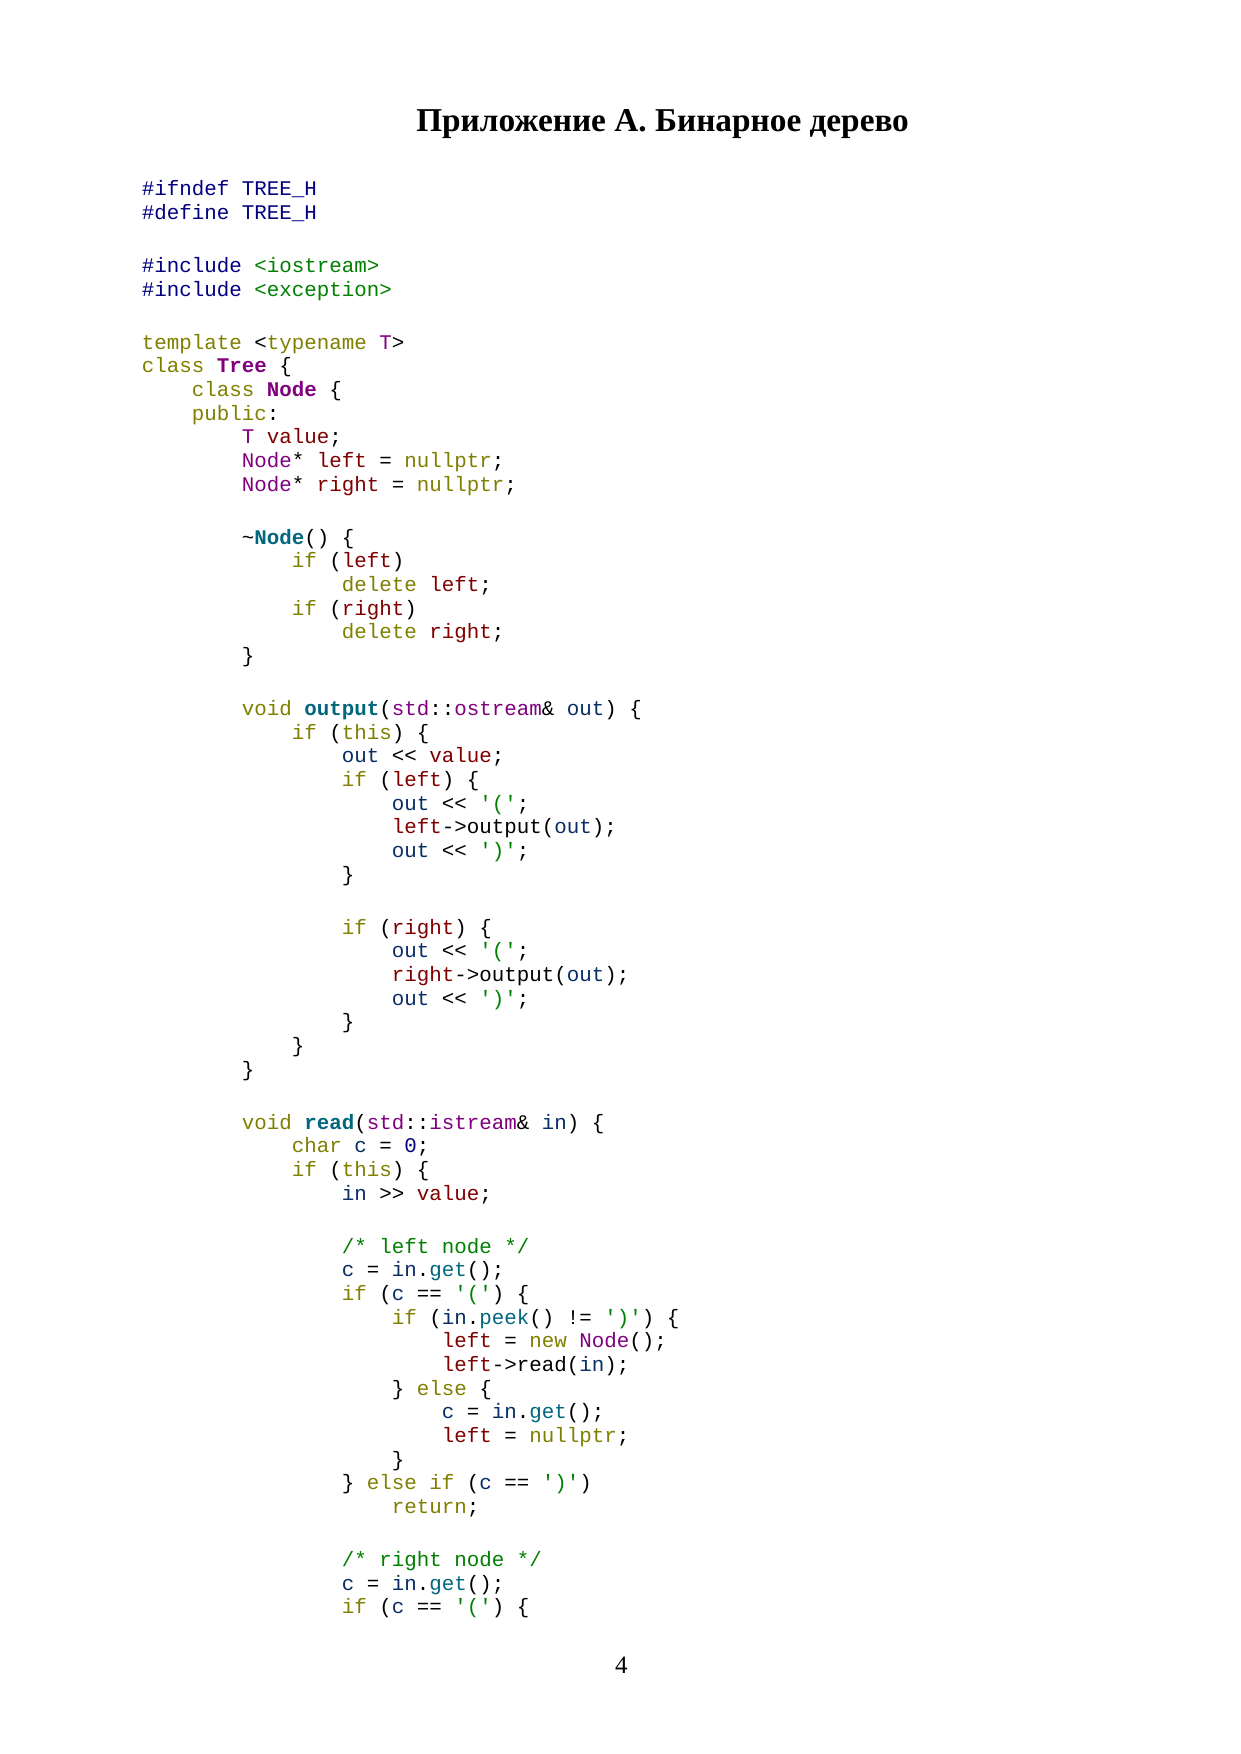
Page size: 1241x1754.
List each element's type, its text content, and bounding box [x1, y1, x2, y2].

text } [142, 1448, 1183, 1472]
text /* right node */ [142, 1549, 1183, 1573]
text right->output(out); [142, 964, 1183, 988]
text out << '('; [142, 940, 1183, 964]
text class Tree { [142, 355, 1183, 379]
text } else if (c == ')') [142, 1472, 1183, 1496]
text } [142, 1058, 1183, 1082]
text out << ')'; [142, 988, 1183, 1011]
text } [142, 1035, 1183, 1058]
text if (in.peek() != ')') { [142, 1307, 1183, 1330]
text #include <exception> [142, 278, 1183, 302]
text if (left) { [142, 769, 1183, 793]
text out << ')'; [142, 840, 1183, 863]
text Node* right = nullptr; [142, 473, 1183, 497]
text if (right) [142, 598, 1183, 621]
text void read(std::istream& in) { [142, 1112, 1183, 1135]
text delete left; [142, 574, 1183, 598]
subtitle Приложение А. Бинарное дерево [142, 100, 1183, 138]
text out << '('; [142, 793, 1183, 816]
text #ifndef TREE_H [142, 178, 1183, 202]
text left->read(in); [142, 1354, 1183, 1378]
text return; [142, 1496, 1183, 1519]
text #include <iostream> [142, 255, 1183, 278]
text left->output(out); [142, 816, 1183, 840]
text in >> value; [142, 1183, 1183, 1206]
text delete right; [142, 621, 1183, 645]
text if (left) [142, 550, 1183, 574]
text /* left node */ [142, 1236, 1183, 1259]
text } [142, 645, 1183, 668]
text Node* left = nullptr; [142, 450, 1183, 473]
text char c = 0; [142, 1135, 1183, 1159]
text } else { [142, 1378, 1183, 1401]
text if (c == '(') { [142, 1283, 1183, 1307]
text c = in.get(); [142, 1259, 1183, 1283]
text if (c == '(') { [142, 1596, 1183, 1620]
text if (this) { [142, 1159, 1183, 1183]
text } [142, 1011, 1183, 1035]
text template <typename T> [142, 332, 1183, 355]
text if (this) { [142, 722, 1183, 745]
text class Node { [142, 379, 1183, 403]
text T value; [142, 426, 1183, 450]
text } [142, 863, 1183, 887]
text c = in.get(); [142, 1401, 1183, 1425]
text c = in.get(); [142, 1573, 1183, 1596]
text left = nullptr; [142, 1425, 1183, 1448]
text ~Node() { [142, 527, 1183, 550]
text if (right) { [142, 917, 1183, 940]
text public: [142, 403, 1183, 426]
text out << value; [142, 745, 1183, 769]
text void output(std::ostream& out) { [142, 698, 1183, 722]
text left = new Node(); [142, 1330, 1183, 1354]
text #define TREE_H [142, 202, 1183, 225]
